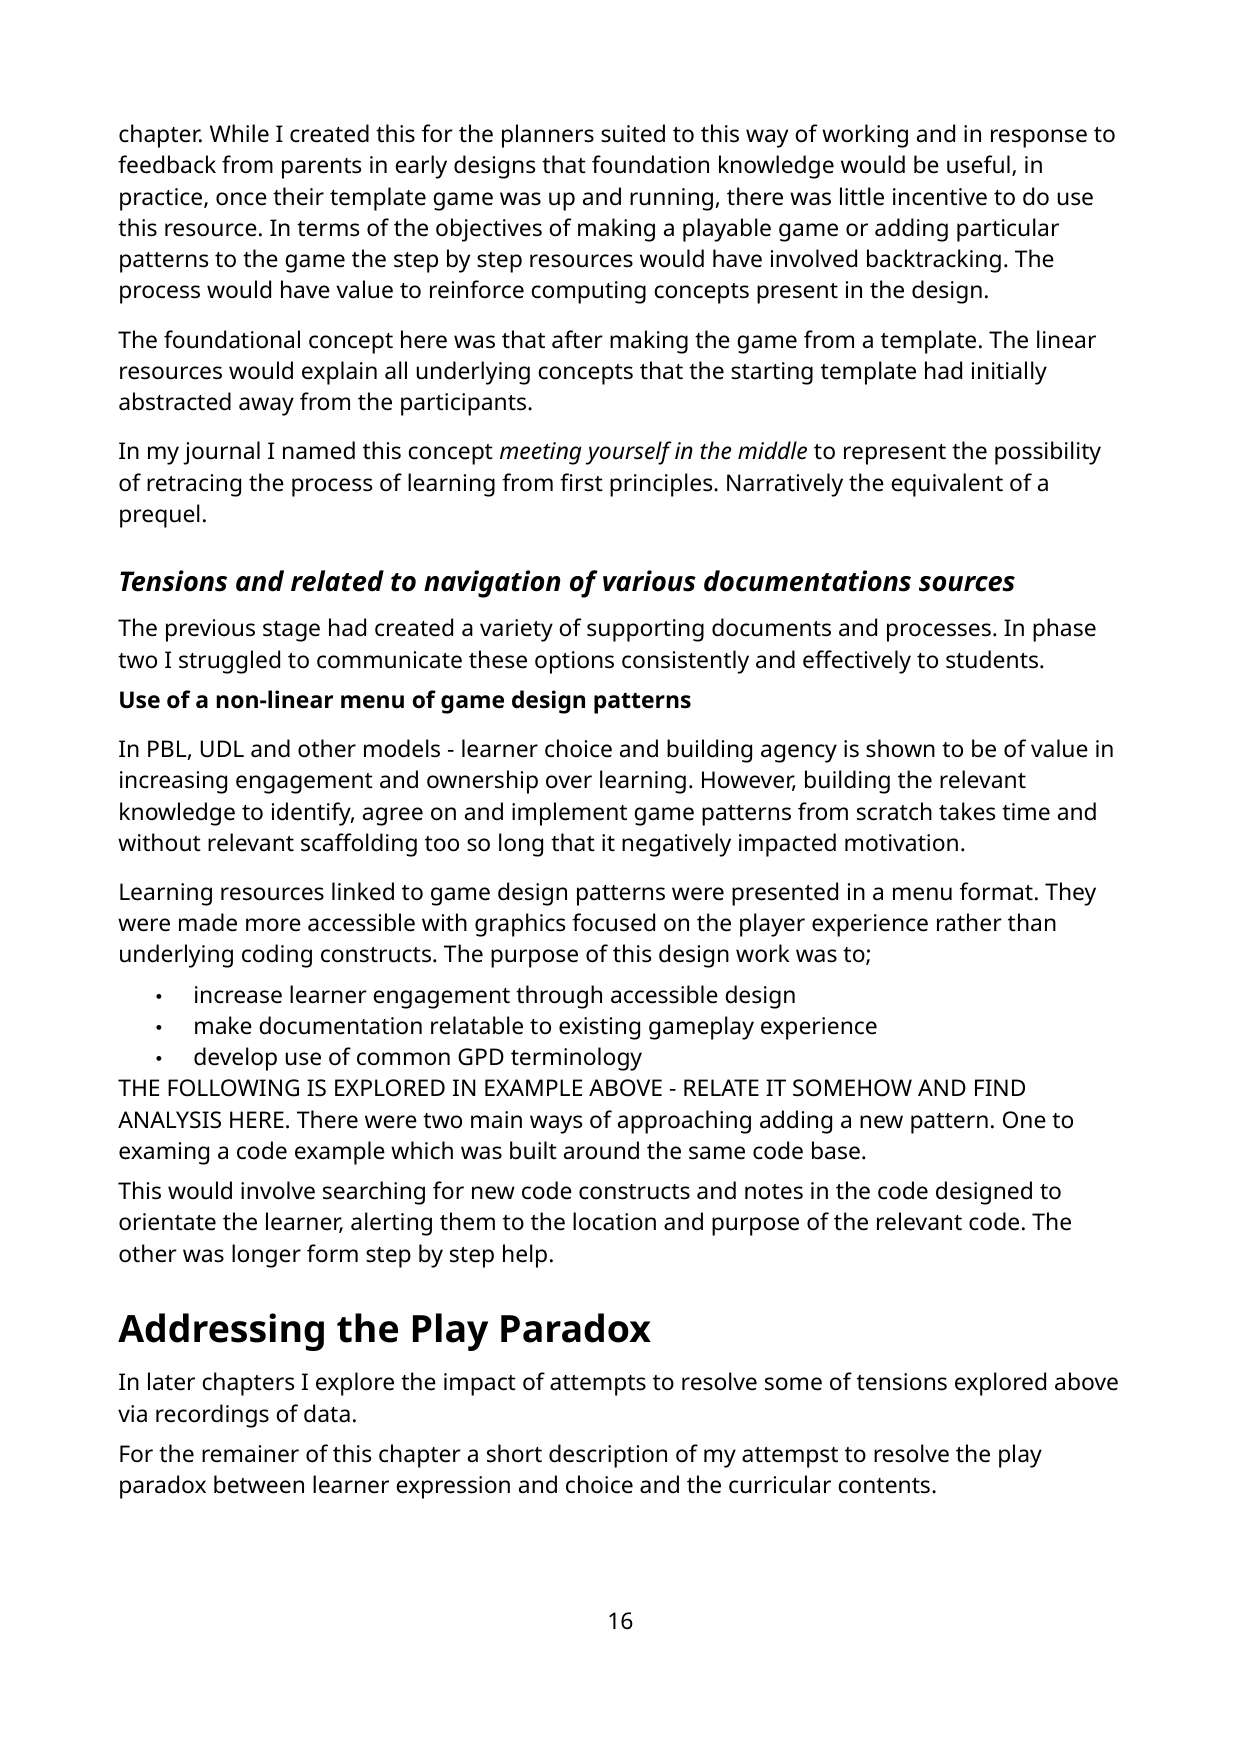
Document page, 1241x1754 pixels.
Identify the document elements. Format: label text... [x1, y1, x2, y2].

subtitle Addressing the Play Paradox [118, 1303, 1122, 1354]
text Use of a non-linear menu of game design patterns [118, 684, 1122, 715]
text Learning resources linked to game design patterns were presented in a menu format. They were made more accessible with graphics focused on the player experience rather than underlying coding constructs. The purpose of this design work was to; [118, 876, 1122, 969]
text In my journal I named this concept meeting yourself in the middle to represent the possibility of retracing the process of learning from first principles. Narratively the equivalent of a prequel. [118, 435, 1122, 529]
text chapter. While I created this for the planners suited to this way of working and in response to feedback from parents in early designs that foundation knowledge would be useful, in practice, once their template game was up and running, there was little incentive to do use this resource. In terms of the objectives of making a playable game or adding particular patterns to the game the step by step resources would have involved backtracking. The process would have value to reinforce computing concepts present in the design. [118, 118, 1122, 306]
text This would involve searching for new code constructs and notes in the code designed to orientate the learner, alerting them to the location and purpose of the relevant code. The other was longer form step by step help. [118, 1175, 1122, 1269]
text THE FOLLOWING IS EXPLORED IN EXAMPLE ABOVE - RELATE IT SOMEHOW AND FIND ANALYSIS HERE. There were two main ways of approaching adding a new pattern. One to examing a code example which was built around the same code base. [118, 1072, 1122, 1166]
text In PBL, UDL and other models - learner choice and building agency is shown to be of value in increasing engagement and ownership over learning. However, building the relevant knowledge to identify, agree on and implement game patterns from scratch takes time and without relevant scaffolding too so long that it negatively impacted motivation. [118, 733, 1122, 858]
list increase learner engagement through accessible design [156, 978, 1122, 1010]
text For the remainer of this chapter a short description of my attempst to resolve the play paradox between learner expression and choice and the curricular contents. [118, 1438, 1122, 1500]
text The previous stage had created a variety of supporting documents and processes. In phase two I struggled to communicate these options consistently and effectively to students. [118, 612, 1122, 675]
list make documentation relatable to existing gameplay experience [156, 1010, 1122, 1041]
text In later chapters I explore the impact of attempts to resolve some of tensions explored above via recordings of data. [118, 1366, 1122, 1429]
list develop use of common GPD terminology [156, 1041, 1122, 1072]
text The foundational concept here was that after making the game from a template. The linear resources would explain all underlying concepts that the starting template had initially abstracted away from the participants. [118, 323, 1122, 417]
subtitle Tensions and related to navigation of various documentations sources [118, 563, 1122, 600]
